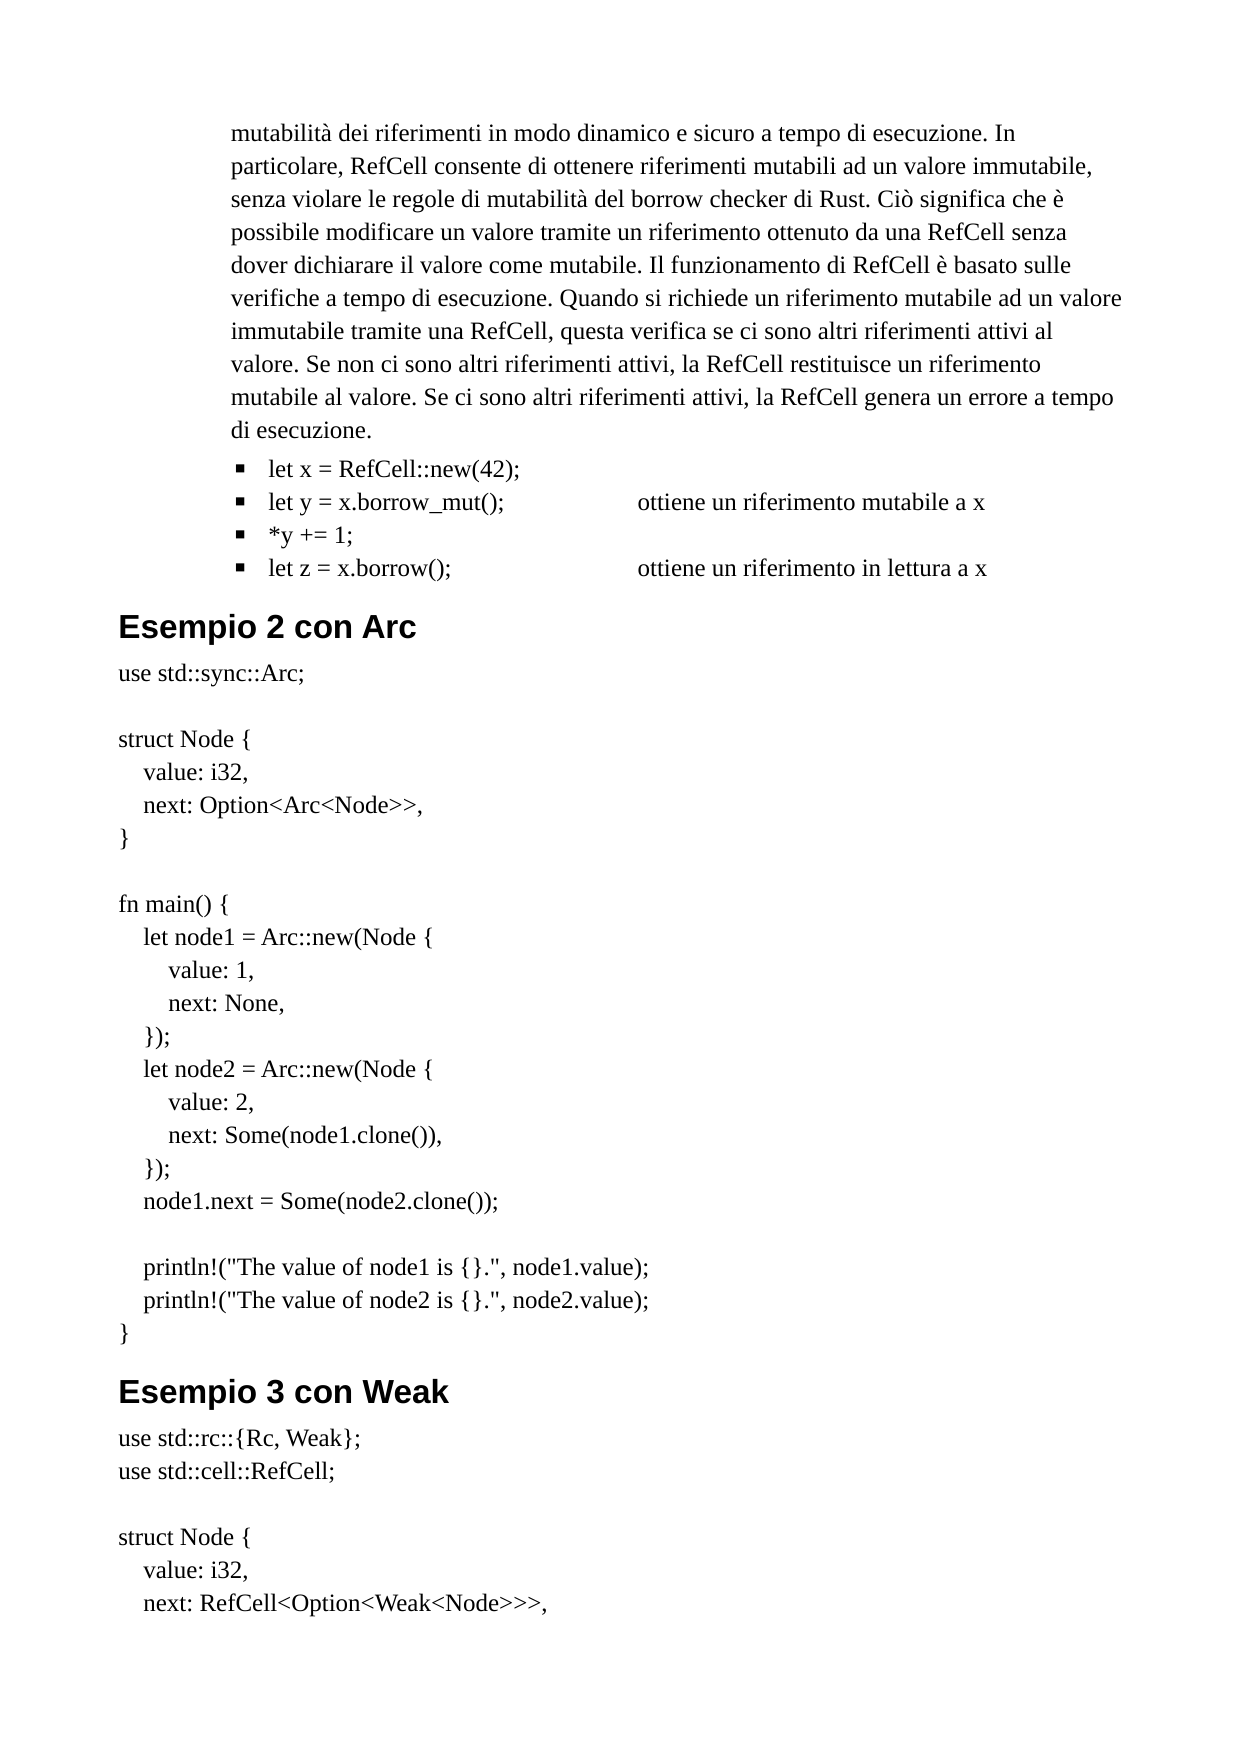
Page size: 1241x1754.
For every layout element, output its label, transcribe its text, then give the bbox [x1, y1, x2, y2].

text } [118, 1318, 1122, 1347]
text fn main() { [118, 889, 1122, 918]
text let node2 = Arc::new(Node { [118, 1054, 1122, 1083]
text struct Node { [118, 1522, 1122, 1551]
text }); [118, 1021, 1122, 1050]
text struct Node { [118, 724, 1122, 753]
text value: i32, [118, 757, 1122, 786]
text next: RefCell<Option<Weak<Node>>>, [118, 1588, 1122, 1617]
list let z = x.borrow(); ottiene un riferimento in lettura a x [231, 553, 1122, 582]
list mutabilità dei riferimenti in modo dinamico e sicuro a tempo di esecuzione. In particolare, RefCell consente di ottenere riferimenti mutabili ad un valore immutabile, senza violare le regole di mutabilità del borrow checker di Rust. Ciò significa che è possibile modificare un valore tramite un riferimento ottenuto da una RefCell senza dover dichiarare il valore come mutabile. Il funzionamento di RefCell è basato sulle verifiche a tempo di esecuzione. Quando si richiede un riferimento mutabile ad un valore immutabile tramite una RefCell, questa verifica se ci sono altri riferimenti attivi al valore. Se non ci sono altri riferimenti attivi, la RefCell restituisce un riferimento mutabile al valore. Se ci sono altri riferimenti attivi, la RefCell genera un errore a tempo di esecuzione. [193, 118, 1122, 444]
list let x = RefCell::new(42); [231, 454, 1122, 483]
text next: Some(node1.clone()), [118, 1120, 1122, 1149]
subtitle Esempio 3 con Weak [118, 1372, 1122, 1411]
text println!("The value of node1 is {}.", node1.value); [118, 1252, 1122, 1281]
text use std::rc::{Rc, Weak}; [118, 1423, 1122, 1452]
text } [118, 823, 1122, 852]
text use std::sync::Arc; [118, 658, 1122, 687]
text value: i32, [118, 1555, 1122, 1584]
list *y += 1; [231, 520, 1122, 549]
text }); [118, 1153, 1122, 1182]
text next: None, [118, 988, 1122, 1017]
text use std::cell::RefCell; [118, 1456, 1122, 1485]
list let y = x.borrow_mut(); ottiene un riferimento mutabile a x [231, 487, 1122, 516]
text node1.next = Some(node2.clone()); [118, 1186, 1122, 1215]
text println!("The value of node2 is {}.", node2.value); [118, 1286, 1122, 1314]
text let node1 = Arc::new(Node { [118, 922, 1122, 951]
text value: 1, [118, 955, 1122, 984]
text value: 2, [118, 1087, 1122, 1116]
subtitle Esempio 2 con Arc [118, 607, 1122, 646]
text next: Option<Arc<Node>>, [118, 790, 1122, 819]
